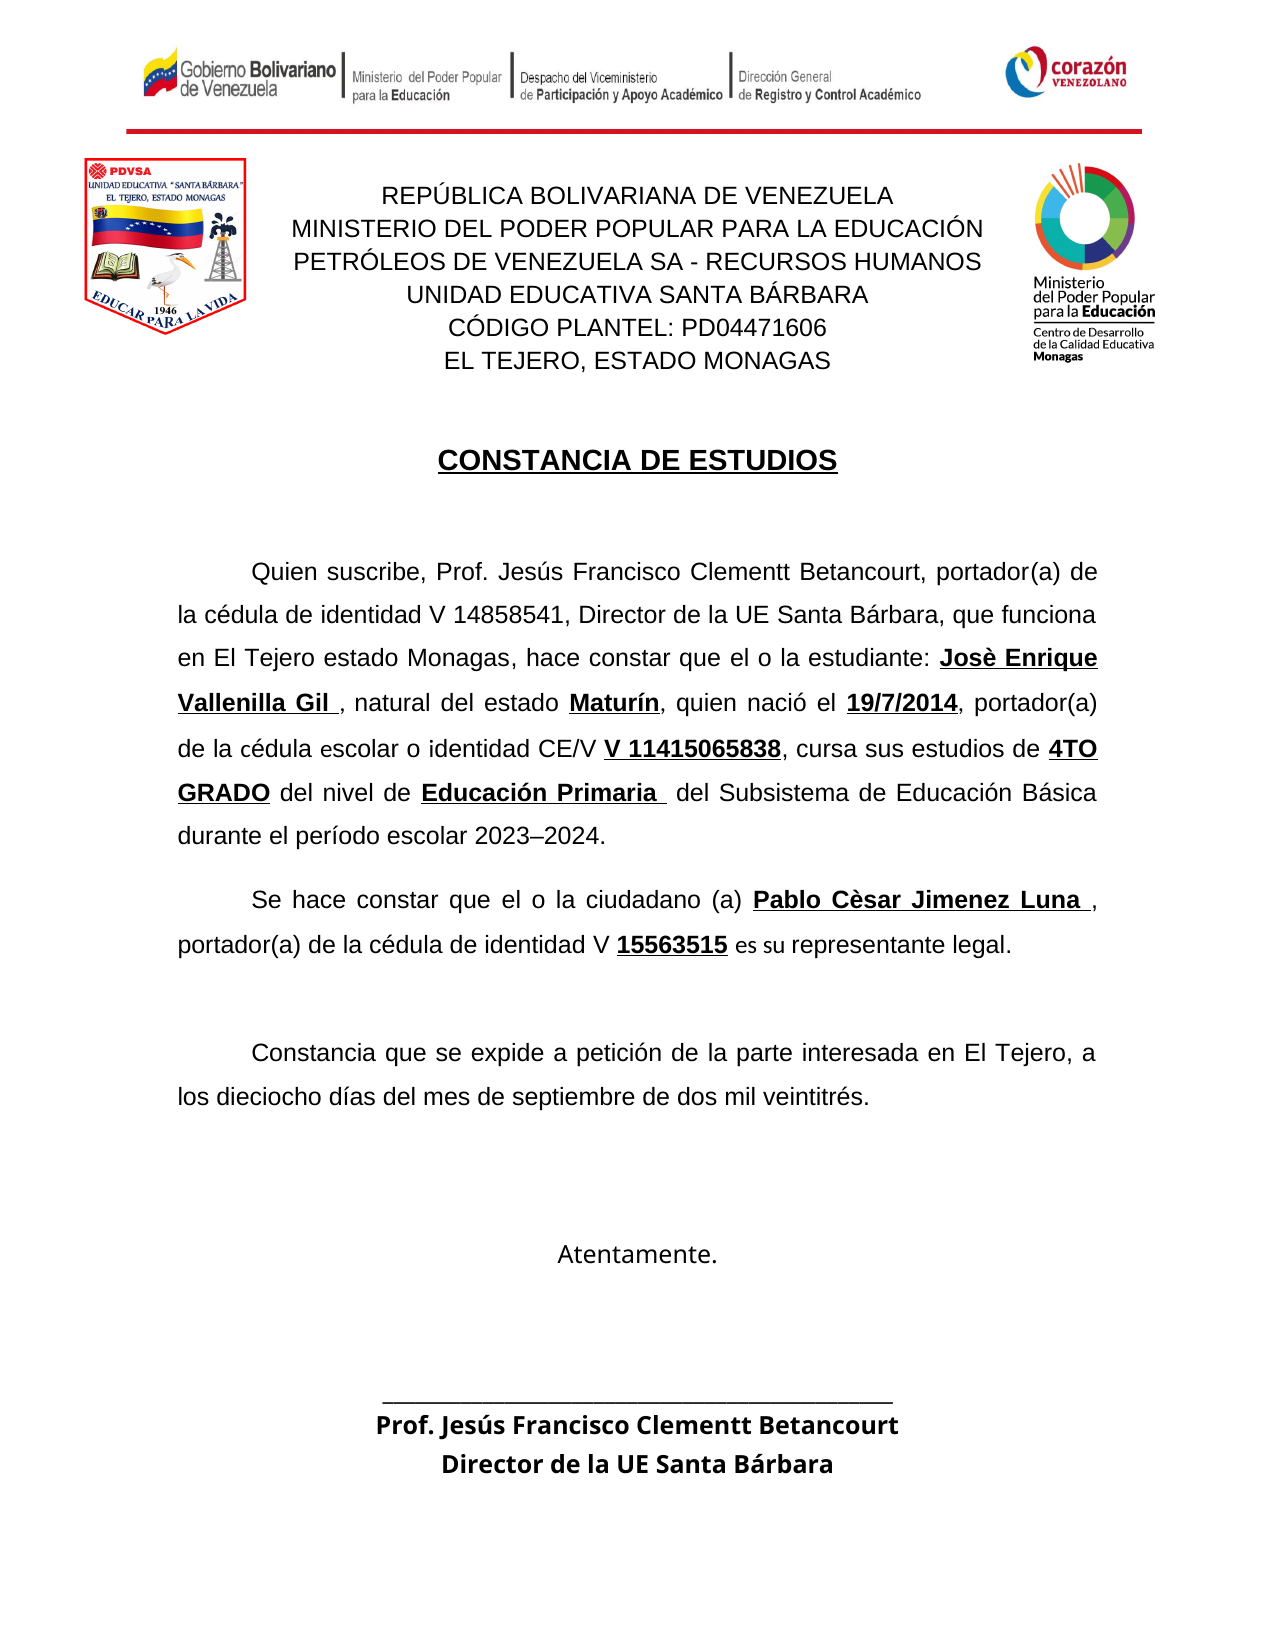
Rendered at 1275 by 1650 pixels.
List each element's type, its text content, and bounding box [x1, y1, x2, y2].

text Atentamente. [177, 1237, 1098, 1271]
subtitle CONSTANCIA DE ESTUDIOS [177, 443, 1098, 476]
text Constancia que se expide a petición de la parte interesada en El Tejero, a los dieciocho días del mes de septiembre de dos mil veintitrés. [177, 1038, 1098, 1110]
text ______________________________________________ [177, 1373, 1098, 1407]
text Prof. Jesús Francisco Clementt Betancourt [177, 1407, 1098, 1441]
subtitle MINISTERIO DEL PODER POPULAR PARA LA EDUCACIÓN [252, 214, 978, 242]
picture [79, 158, 252, 335]
text Quien suscribe, Prof. Jesús Francisco Clementt Betancourt, portador(a) de la cédula de identidad V 14858541, Director de la UE Santa Bárbara, que funciona en El Tejero estado Monagas, hace constar que el o la estudiante: Josè Enrique Vallenilla Gil , natural del estado Maturín, quien nació el 19/7/2014, portador(a) de la cédula escolar o identidad CE/V V 11415065838, cursa sus estudios de 4TO GRADO del nivel de Educación Primaria del Subsistema de Educación Básica durante el período escolar 2023–2024. [177, 557, 1098, 849]
picture [978, 153, 1200, 377]
text EL TEJERO, ESTADO MONAGAS [177, 346, 978, 374]
text Director de la UE Santa Bárbara [177, 1447, 1098, 1481]
picture [126, 11, 1142, 134]
subtitle PETRÓLEOS DE VENEZUELA SA - RECURSOS HUMANOS [252, 247, 978, 275]
text UNIDAD EDUCATIVA SANTA BÁRBARA [252, 280, 978, 308]
text CÓDIGO PLANTEL: PD04471606 [177, 313, 978, 341]
text Se hace constar que el o la ciudadano (a) Pablo Cèsar Jimenez Luna , portador(a) de la cédula de identidad V 15563515 es su representante legal. [177, 885, 1098, 959]
subtitle REPÚBLICA BOLIVARIANA DE VENEZUELA [252, 181, 978, 209]
